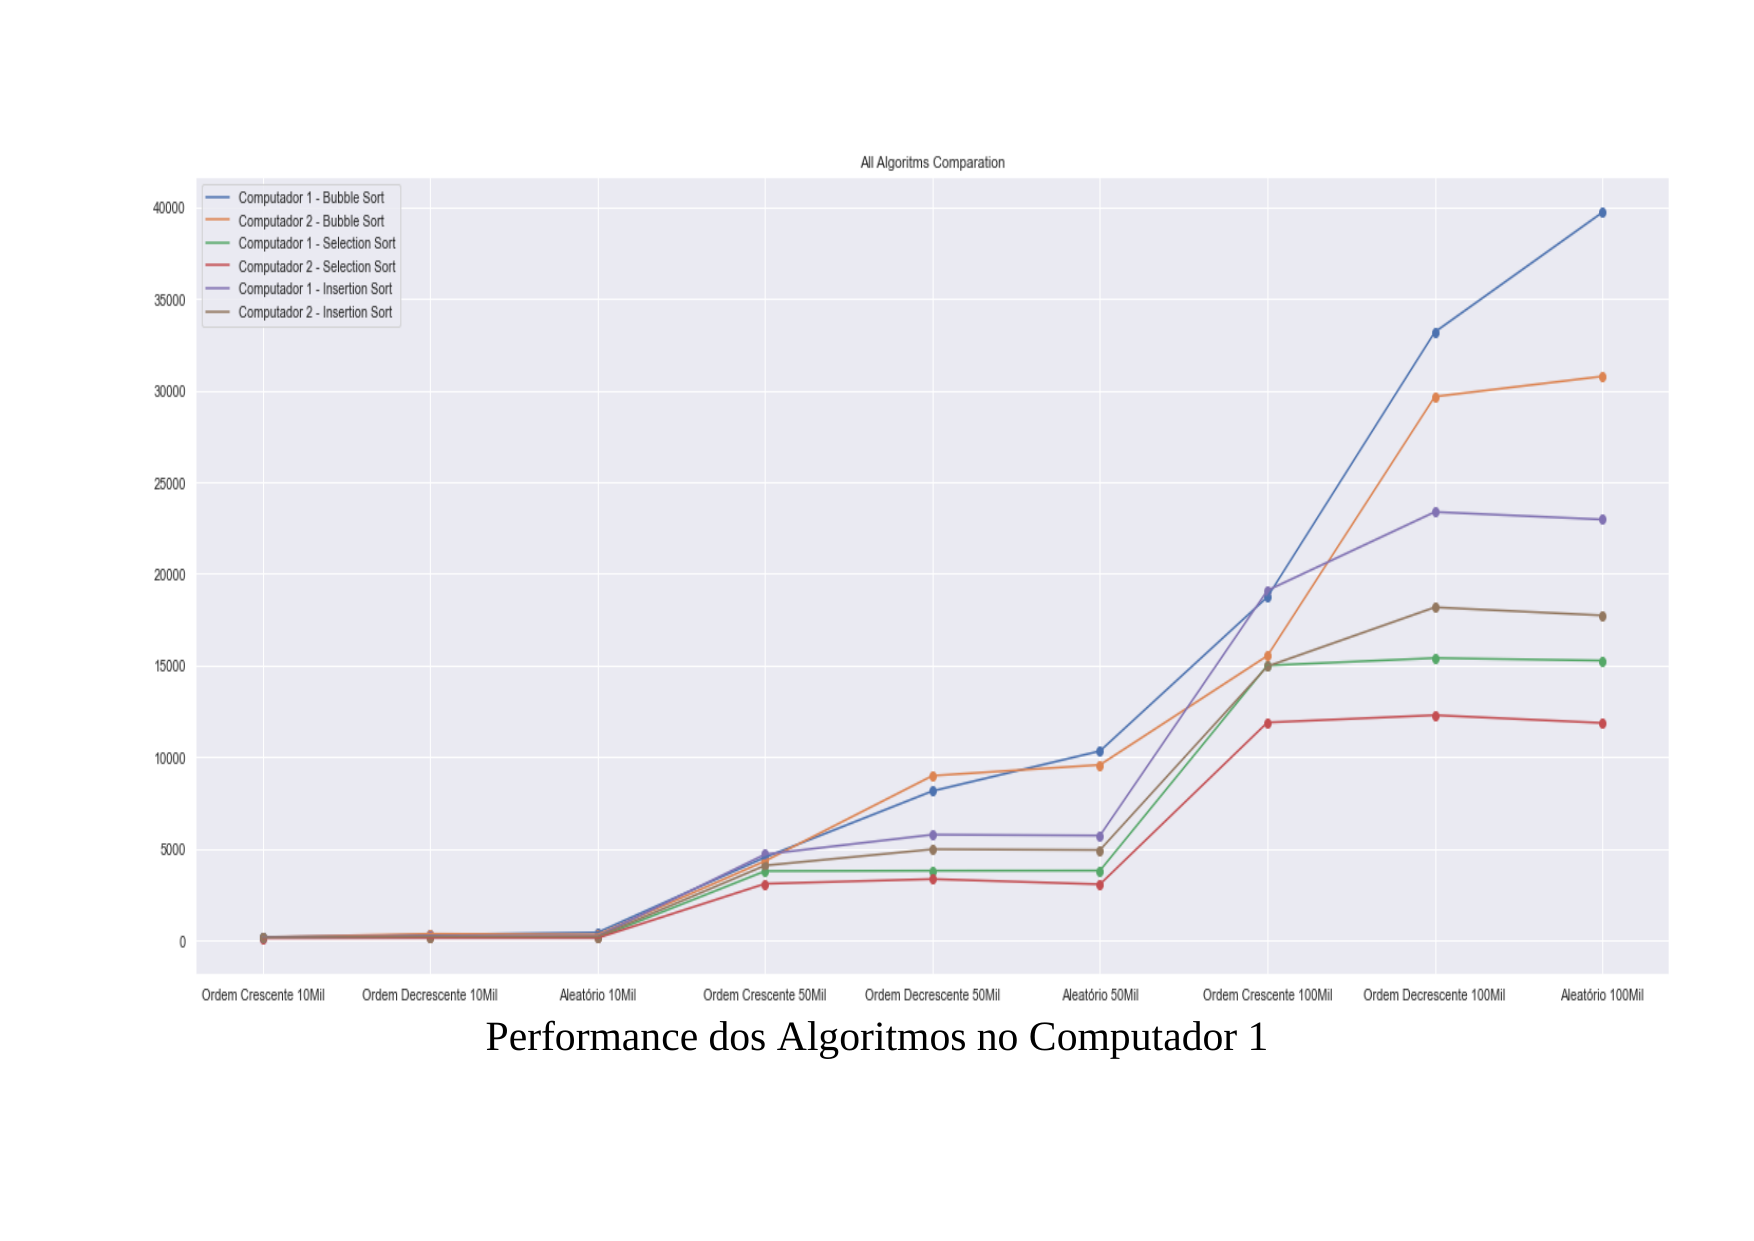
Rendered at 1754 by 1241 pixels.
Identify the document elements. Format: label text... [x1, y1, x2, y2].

picture [150, 150, 1673, 1008]
text Performance dos Algoritmos no Computador 1 [150, 1012, 1604, 1059]
